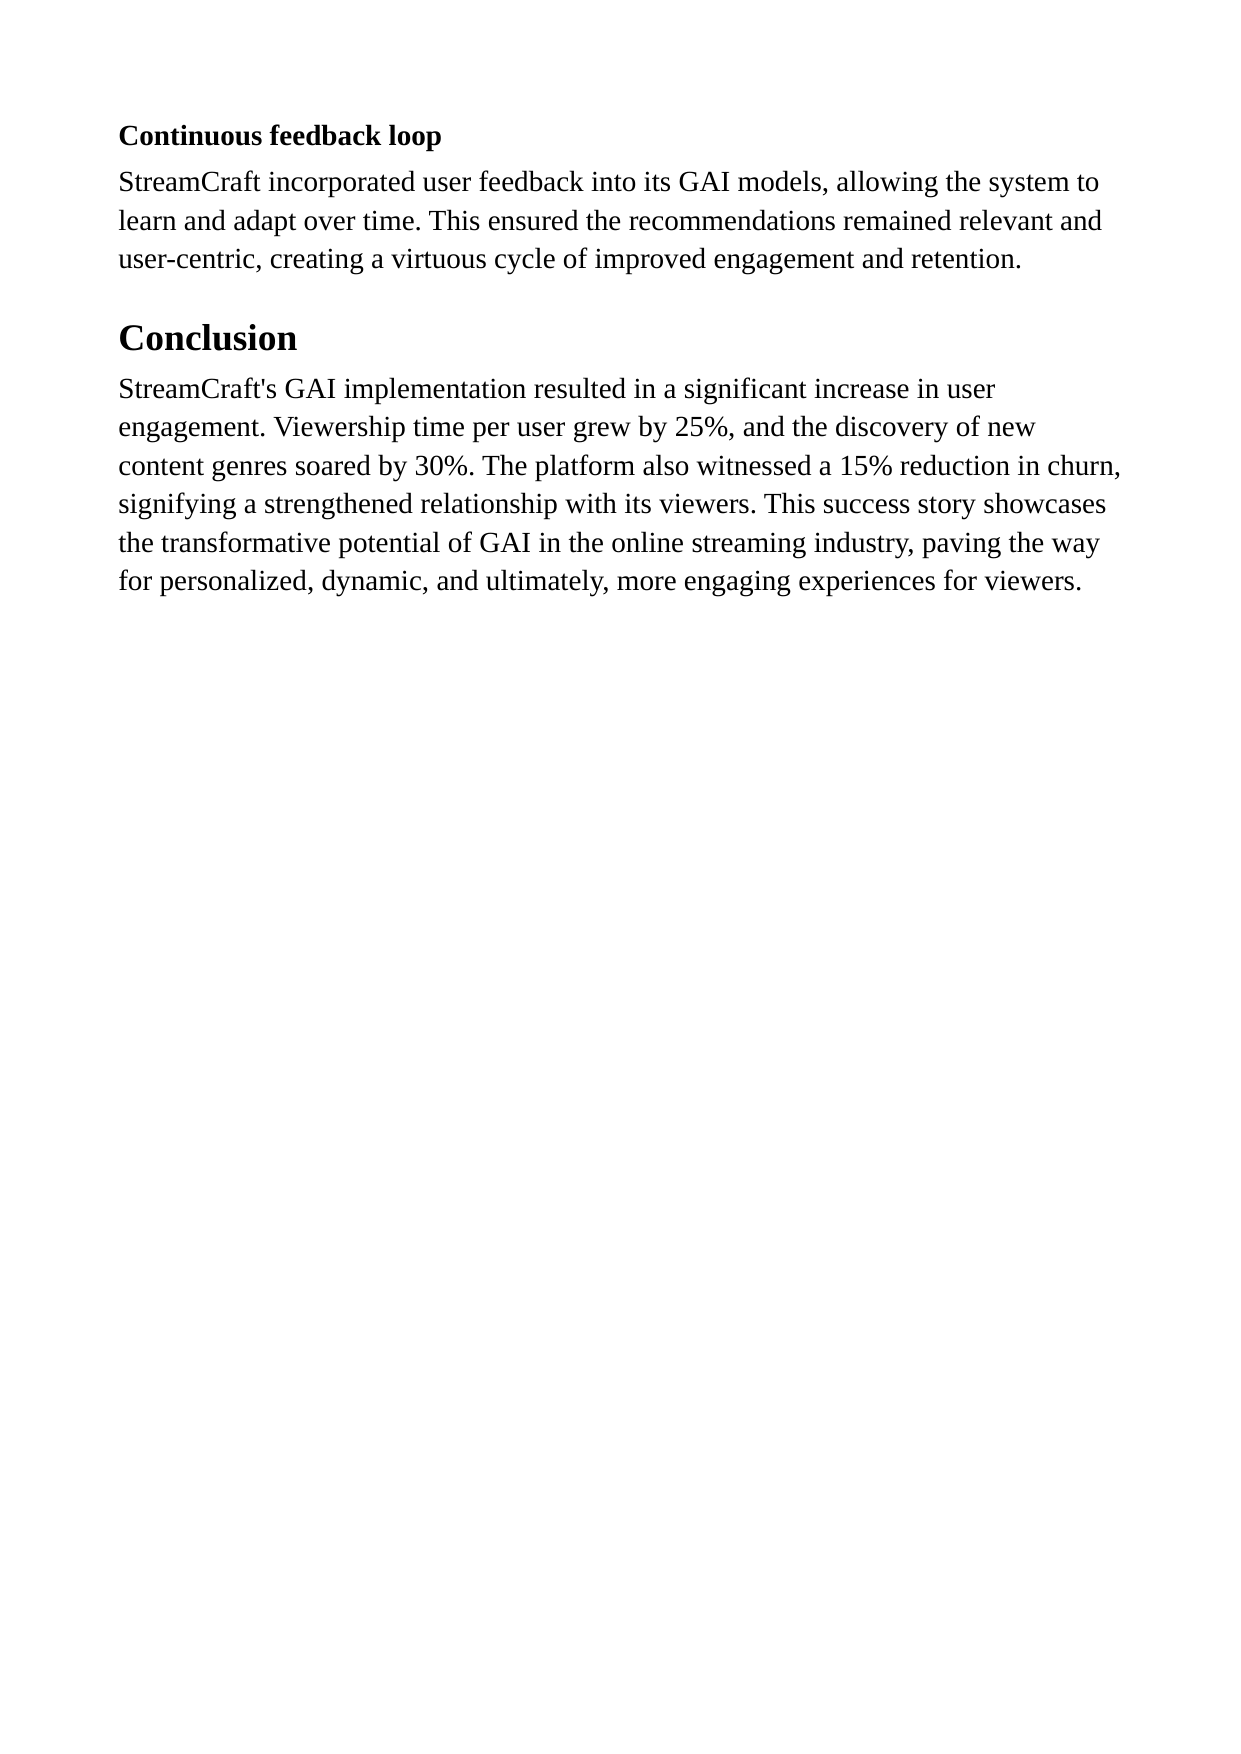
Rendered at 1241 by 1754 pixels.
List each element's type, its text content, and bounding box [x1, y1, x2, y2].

subtitle Continuous feedback loop [118, 118, 1122, 152]
subtitle Conclusion [118, 315, 1122, 358]
text StreamCraft incorporated user feedback into its GAI models, allowing the system to learn and adapt over time. This ensured the recommendations remained relevant and user-centric, creating a virtuous cycle of improved engagement and retention. [118, 164, 1122, 275]
text StreamCraft's GAI implementation resulted in a significant increase in user engagement. Viewership time per user grew by 25%, and the discovery of new content genres soared by 30%. The platform also witnessed a 15% reduction in churn, signifying a strengthened relationship with its viewers. This success story showcases the transformative potential of GAI in the online streaming industry, paving the way for personalized, dynamic, and ultimately, more engaging experiences for viewers. [118, 371, 1122, 630]
